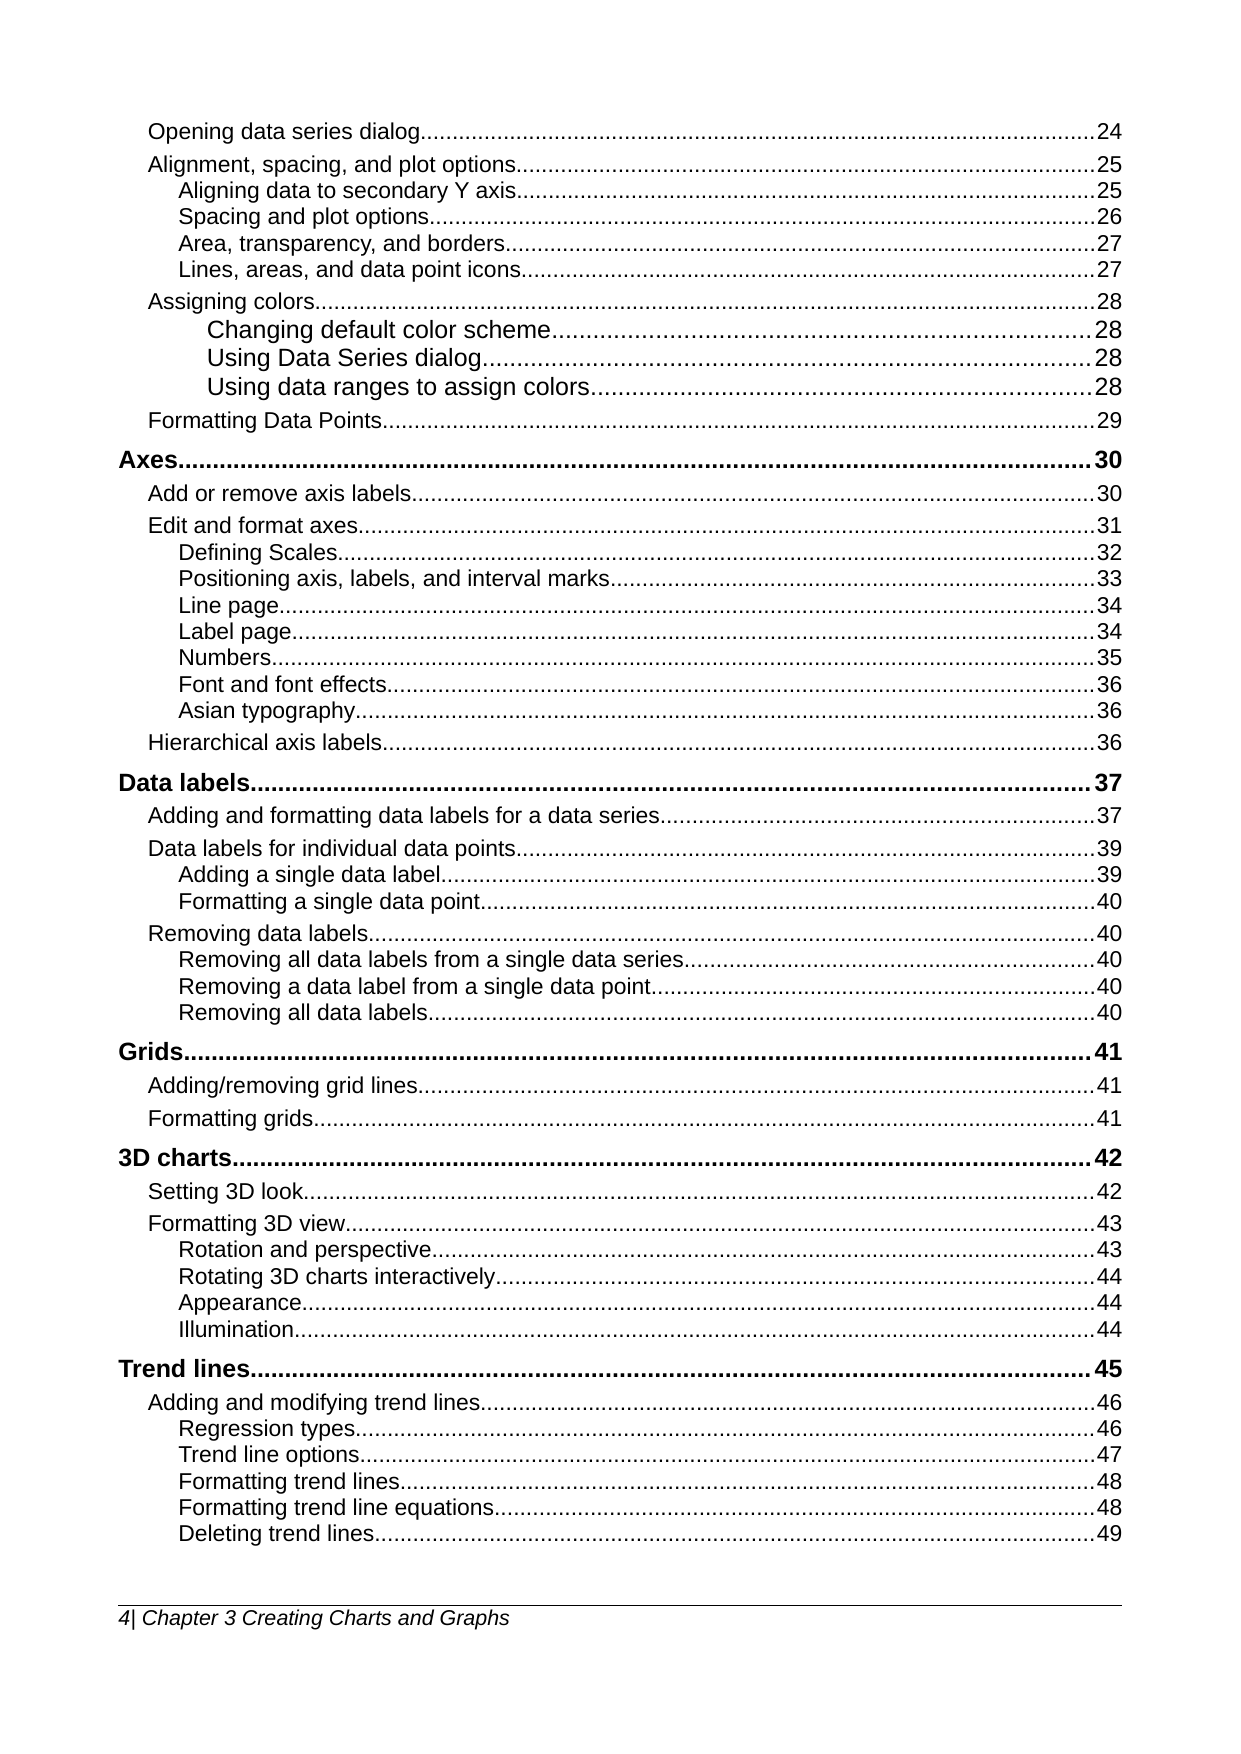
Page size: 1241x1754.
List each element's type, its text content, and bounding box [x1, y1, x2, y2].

text Data labels for individual data points 39 [148, 835, 1122, 861]
text Deleting trend lines 49 [178, 1520, 1122, 1547]
text Lines, areas, and data point icons 27 [178, 256, 1122, 282]
text Alignment, spacing, and plot options 25 [148, 151, 1122, 177]
text Removing data labels 40 [148, 920, 1122, 946]
text Setting 3D look 42 [148, 1178, 1122, 1204]
text Opening data series dialog 24 [148, 118, 1122, 144]
text Using data ranges to assign colors 28 [207, 372, 1122, 401]
text Changing default color scheme 28 [207, 315, 1122, 343]
text Edit and format axes 31 [148, 512, 1122, 539]
text Formatting grids 41 [148, 1104, 1122, 1131]
text Formatting Data Points 29 [148, 407, 1122, 433]
text Asian typography 36 [178, 697, 1122, 723]
text Aligning data to secondary Y axis 25 [178, 177, 1122, 203]
text Grids 41 [118, 1037, 1122, 1066]
text Removing all data labels from a single data series 40 [178, 946, 1122, 973]
text Removing a data label from a single data point 40 [178, 973, 1122, 999]
text Removing all data labels 40 [178, 999, 1122, 1025]
text Adding/removing grid lines 41 [148, 1072, 1122, 1098]
text Trend lines 45 [118, 1354, 1122, 1383]
text Area, transparency, and borders 27 [178, 229, 1122, 256]
text Adding a single data label 39 [178, 861, 1122, 888]
text Adding and formatting data labels for a data series 37 [148, 802, 1122, 829]
text Illumination 44 [178, 1316, 1122, 1342]
text 3D charts 42 [118, 1143, 1122, 1172]
text Rotation and perspective 43 [178, 1236, 1122, 1263]
text Line page 34 [178, 592, 1122, 618]
text Formatting a single data point 40 [178, 888, 1122, 914]
text Appearance 44 [178, 1289, 1122, 1316]
text Formatting trend line equations 48 [178, 1494, 1122, 1520]
text Assigning colors 28 [148, 288, 1122, 315]
text Add or remove axis labels 30 [148, 480, 1122, 506]
text Spacing and plot options 26 [178, 203, 1122, 229]
text Adding and modifying trend lines 46 [148, 1389, 1122, 1415]
text Numbers 35 [178, 644, 1122, 671]
text Axes 30 [118, 445, 1122, 474]
text Defining Scales 32 [178, 539, 1122, 565]
text Regression types 46 [178, 1415, 1122, 1441]
text Formatting 3D view 43 [148, 1210, 1122, 1236]
text Trend line options 47 [178, 1441, 1122, 1468]
text Data labels 37 [118, 768, 1122, 796]
text Hierarchical axis labels 36 [148, 729, 1122, 756]
text Positioning axis, labels, and interval marks 33 [178, 565, 1122, 592]
text Label page 34 [178, 618, 1122, 644]
text Rotating 3D charts interactively 44 [178, 1263, 1122, 1289]
text Using Data Series dialog 28 [207, 343, 1122, 372]
text Formatting trend lines 48 [178, 1468, 1122, 1494]
text Font and font effects 36 [178, 671, 1122, 697]
